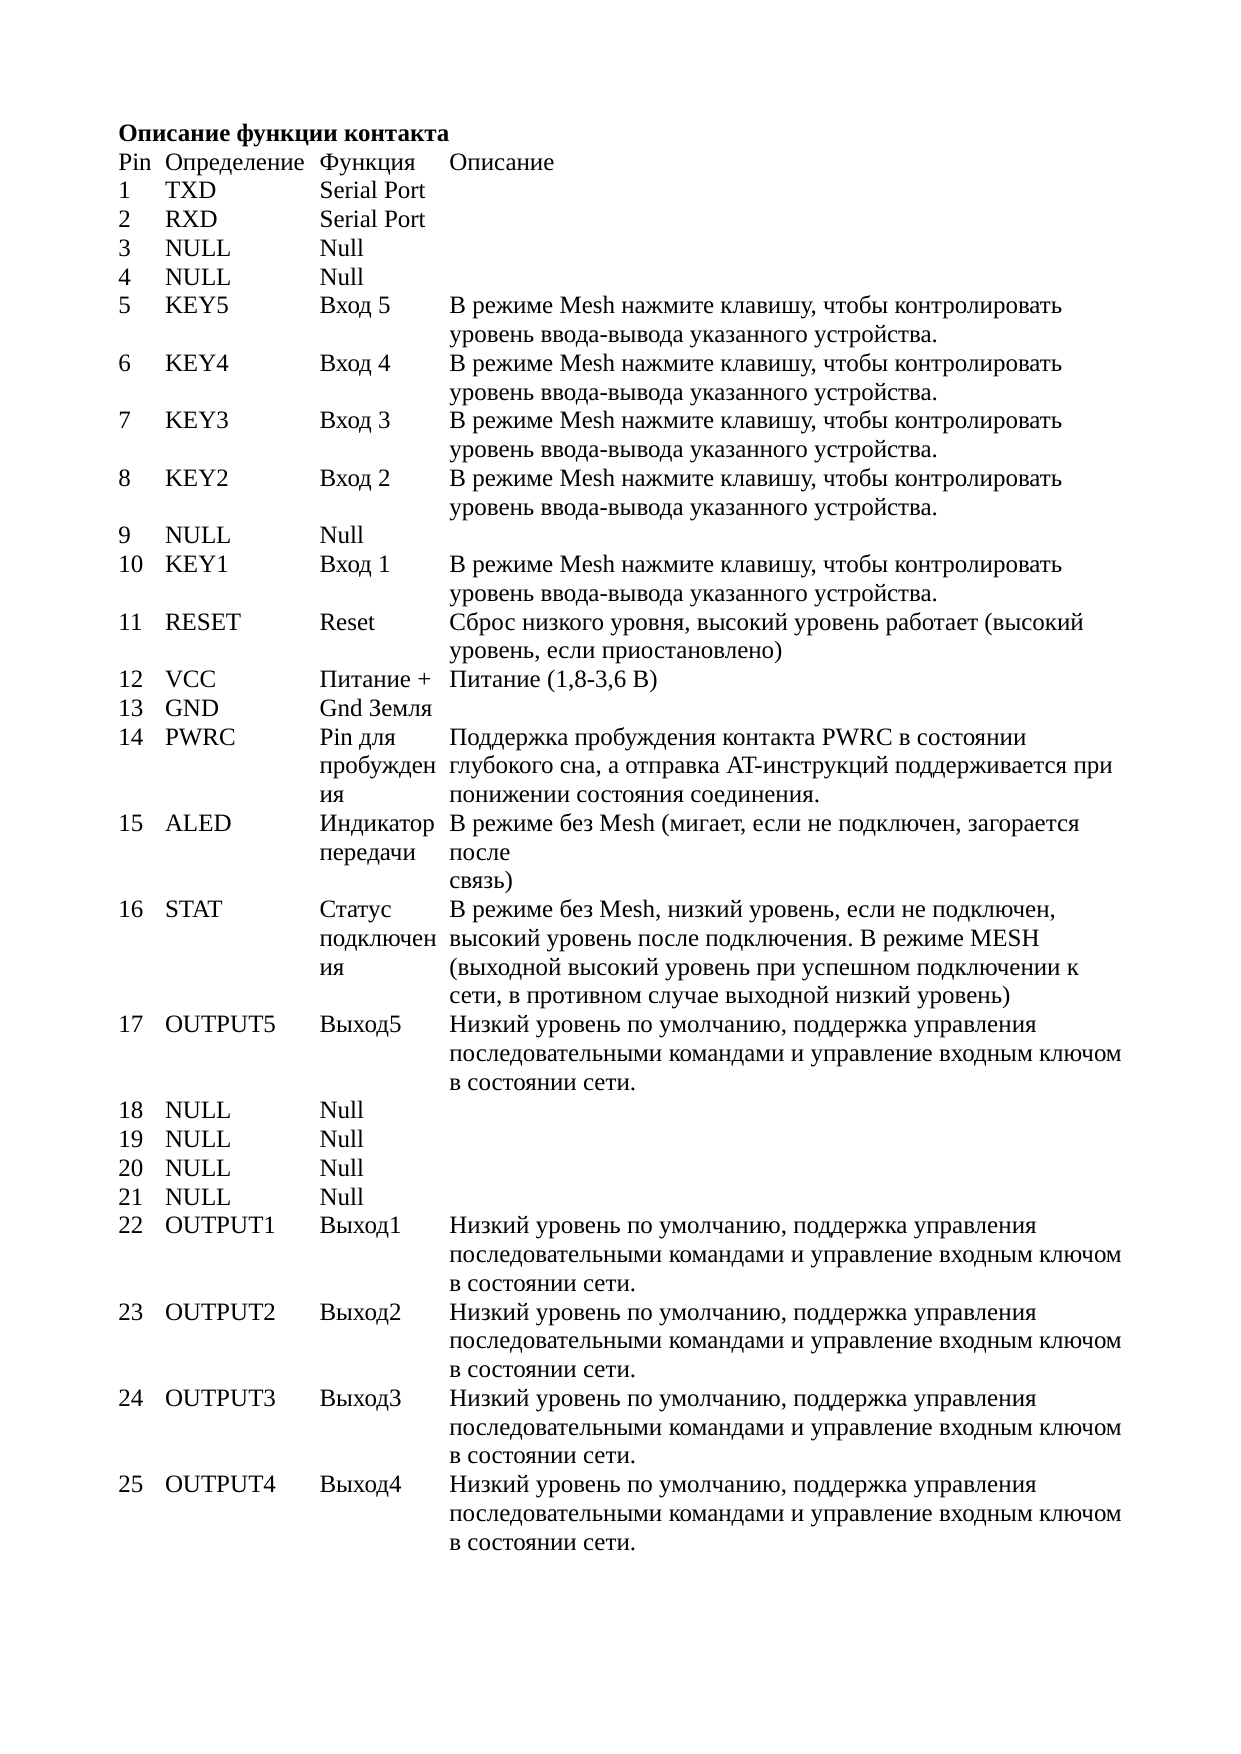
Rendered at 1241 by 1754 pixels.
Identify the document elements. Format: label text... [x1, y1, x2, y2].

table_cell NULL [165, 1124, 319, 1153]
table_cell В режиме без Mesh (мигает, если не подключен, загорается после связь) [449, 808, 1122, 894]
table_cell Serial Port [319, 176, 449, 204]
text Описание функции контакта [118, 118, 1122, 147]
table_cell Null [319, 233, 449, 262]
table_cell [449, 1182, 1122, 1211]
table_cell 11 [118, 607, 165, 664]
table_cell ALED [165, 808, 319, 894]
table_cell Низкий уровень по умолчанию, поддержка управления последовательными командами и управление входным ключом в состоянии сети. [449, 1009, 1122, 1096]
table_cell 1 [118, 176, 165, 204]
table_cell Индикатор передачи [319, 808, 449, 894]
table_cell Питание + [319, 664, 449, 693]
table_cell Выход3 [319, 1383, 449, 1469]
table_header Описание [449, 147, 1122, 176]
table_cell Serial Port [319, 204, 449, 233]
table_cell Null [319, 1182, 449, 1211]
table_cell 9 [118, 521, 165, 549]
table_cell 22 [118, 1211, 165, 1297]
table_cell Gnd Земля [319, 693, 449, 722]
table_cell [449, 1124, 1122, 1153]
table_cell В режиме без Mesh, низкий уровень, если не подключен, высокий уровень после подключения. В режиме MESH (выходной высокий уровень при успешном подключении к сети, в противном случае выходной низкий уровень) [449, 894, 1122, 1009]
table_cell Вход 1 [319, 549, 449, 607]
table_cell 3 [118, 233, 165, 262]
table_cell 21 [118, 1182, 165, 1211]
table_cell 17 [118, 1009, 165, 1096]
table_cell Null [319, 262, 449, 291]
table_cell NULL [165, 521, 319, 549]
table_cell Питание (1,8-3,6 В) [449, 664, 1122, 693]
table_cell OUTPUT2 [165, 1297, 319, 1383]
table_cell NULL [165, 1182, 319, 1211]
table_cell 6 [118, 348, 165, 406]
table_header Pin [118, 147, 165, 176]
table_cell OUTPUT5 [165, 1009, 319, 1096]
table_cell 16 [118, 894, 165, 1009]
table_cell В режиме Mesh нажмите клавишу, чтобы контролировать уровень ввода-вывода указанного устройства. [449, 463, 1122, 521]
table_cell Низкий уровень по умолчанию, поддержка управления последовательными командами и управление входным ключом в состоянии сети. [449, 1383, 1122, 1469]
table_cell Выход1 [319, 1211, 449, 1297]
table_cell NULL [165, 1153, 319, 1182]
table_cell Null [319, 1153, 449, 1182]
table_cell [449, 233, 1122, 262]
table_cell Сброс низкого уровня, высокий уровень работает (высокий уровень, если приостановлено) [449, 607, 1122, 664]
table_cell Вход 2 [319, 463, 449, 521]
table_cell В режиме Mesh нажмите клавишу, чтобы контролировать уровень ввода-вывода указанного устройства. [449, 406, 1122, 463]
table_cell [449, 204, 1122, 233]
table_cell KEY3 [165, 406, 319, 463]
table_cell PWRC [165, 722, 319, 808]
table_cell KEY5 [165, 291, 319, 348]
table_cell OUTPUT3 [165, 1383, 319, 1469]
table_cell GND [165, 693, 319, 722]
table_cell 2 [118, 204, 165, 233]
table_cell Reset [319, 607, 449, 664]
table_cell 19 [118, 1124, 165, 1153]
table_cell В режиме Mesh нажмите клавишу, чтобы контролировать уровень ввода-вывода указанного устройства. [449, 348, 1122, 406]
table_cell [449, 1153, 1122, 1182]
table_cell NULL [165, 1096, 319, 1124]
table_header Определение [165, 147, 319, 176]
table_cell KEY1 [165, 549, 319, 607]
table_header Функция [319, 147, 449, 176]
table_cell KEY2 [165, 463, 319, 521]
table_cell [449, 693, 1122, 722]
table_cell NULL [165, 262, 319, 291]
table_cell 4 [118, 262, 165, 291]
table_cell OUTPUT1 [165, 1211, 319, 1297]
table_cell OUTPUT4 [165, 1469, 319, 1556]
table_cell В режиме Mesh нажмите клавишу, чтобы контролировать уровень ввода-вывода указанного устройства. [449, 549, 1122, 607]
table_cell TXD [165, 176, 319, 204]
table_cell Поддержка пробуждения контакта PWRC в состоянии глубокого сна, а отправка AT-инструкций поддерживается при понижении состояния соединения. [449, 722, 1122, 808]
table_cell 13 [118, 693, 165, 722]
table_cell 24 [118, 1383, 165, 1469]
table_cell [449, 176, 1122, 204]
table_cell 8 [118, 463, 165, 521]
table_cell 25 [118, 1469, 165, 1556]
table_cell 15 [118, 808, 165, 894]
table_cell STAT [165, 894, 319, 1009]
table_cell 12 [118, 664, 165, 693]
table_cell 20 [118, 1153, 165, 1182]
table_cell Pin для пробуждения [319, 722, 449, 808]
table_cell Null [319, 1096, 449, 1124]
table_cell 18 [118, 1096, 165, 1124]
table_cell RXD [165, 204, 319, 233]
table_cell Низкий уровень по умолчанию, поддержка управления последовательными командами и управление входным ключом в состоянии сети. [449, 1211, 1122, 1297]
table_cell 10 [118, 549, 165, 607]
table_cell Низкий уровень по умолчанию, поддержка управления последовательными командами и управление входным ключом в состоянии сети. [449, 1297, 1122, 1383]
table_cell 14 [118, 722, 165, 808]
table_cell В режиме Mesh нажмите клавишу, чтобы контролировать уровень ввода-вывода указанного устройства. [449, 291, 1122, 348]
table_cell [449, 1096, 1122, 1124]
table_cell NULL [165, 233, 319, 262]
table_cell Вход 3 [319, 406, 449, 463]
table_cell 7 [118, 406, 165, 463]
table_cell [449, 262, 1122, 291]
table_cell Вход 4 [319, 348, 449, 406]
table_cell Выход4 [319, 1469, 449, 1556]
table_cell VCC [165, 664, 319, 693]
table_cell RESET [165, 607, 319, 664]
table_cell Низкий уровень по умолчанию, поддержка управления последовательными командами и управление входным ключом в состоянии сети. [449, 1469, 1122, 1556]
table_cell Вход 5 [319, 291, 449, 348]
table_cell Null [319, 1124, 449, 1153]
table_cell Статус подключения [319, 894, 449, 1009]
table_cell [449, 521, 1122, 549]
table_cell 23 [118, 1297, 165, 1383]
table_cell KEY4 [165, 348, 319, 406]
table_cell 5 [118, 291, 165, 348]
table_cell Выход5 [319, 1009, 449, 1096]
table_cell Null [319, 521, 449, 549]
table_cell Выход2 [319, 1297, 449, 1383]
